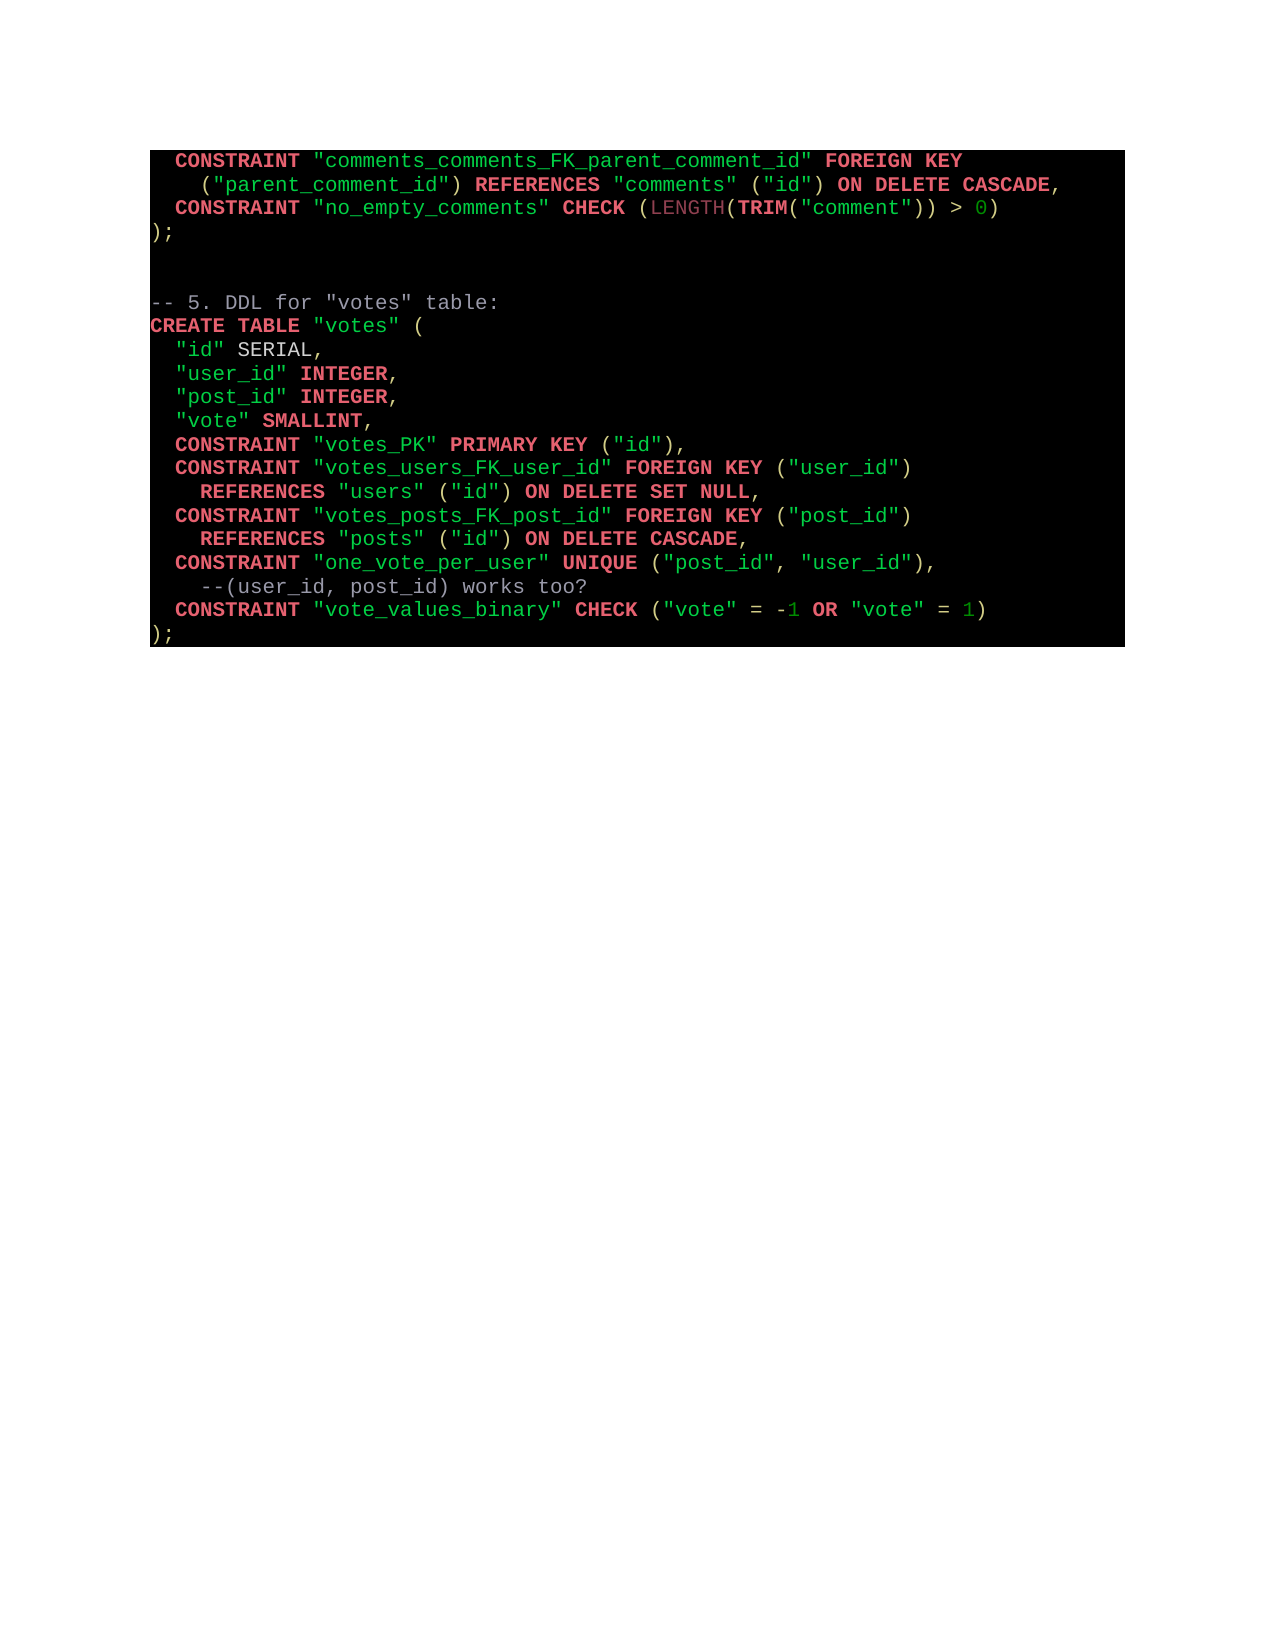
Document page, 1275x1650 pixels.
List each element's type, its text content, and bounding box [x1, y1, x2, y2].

text ); [150, 623, 1125, 647]
text CONSTRAINT "comments_comments_FK_parent_comment_id" FOREIGN KEY [150, 150, 1125, 174]
text ); [150, 221, 1125, 244]
text "vote" SMALLINT, [150, 410, 1125, 434]
text REFERENCES "posts" ("id") ON DELETE CASCADE, [150, 528, 1125, 552]
text CONSTRAINT "votes_posts_FK_post_id" FOREIGN KEY ("post_id") [150, 505, 1125, 528]
text --(user_id, post_id) works too? [150, 576, 1125, 599]
text CONSTRAINT "votes_users_FK_user_id" FOREIGN KEY ("user_id") [150, 457, 1125, 481]
text -- 5. DDL for "votes" table: [150, 292, 1125, 316]
text "post_id" INTEGER, [150, 386, 1125, 410]
text CONSTRAINT "one_vote_per_user" UNIQUE ("post_id", "user_id"), [150, 552, 1125, 576]
text ("parent_comment_id") REFERENCES "comments" ("id") ON DELETE CASCADE, [150, 174, 1125, 197]
text CONSTRAINT "votes_PK" PRIMARY KEY ("id"), [150, 434, 1125, 457]
text CREATE TABLE "votes" ( [150, 316, 1125, 339]
text CONSTRAINT "no_empty_comments" CHECK (LENGTH(TRIM("comment")) > 0) [150, 197, 1125, 221]
text CONSTRAINT "vote_values_binary" CHECK ("vote" = -1 OR "vote" = 1) [150, 599, 1125, 623]
text "id" SERIAL, [150, 339, 1125, 363]
text "user_id" INTEGER, [150, 363, 1125, 386]
text REFERENCES "users" ("id") ON DELETE SET NULL, [150, 481, 1125, 505]
